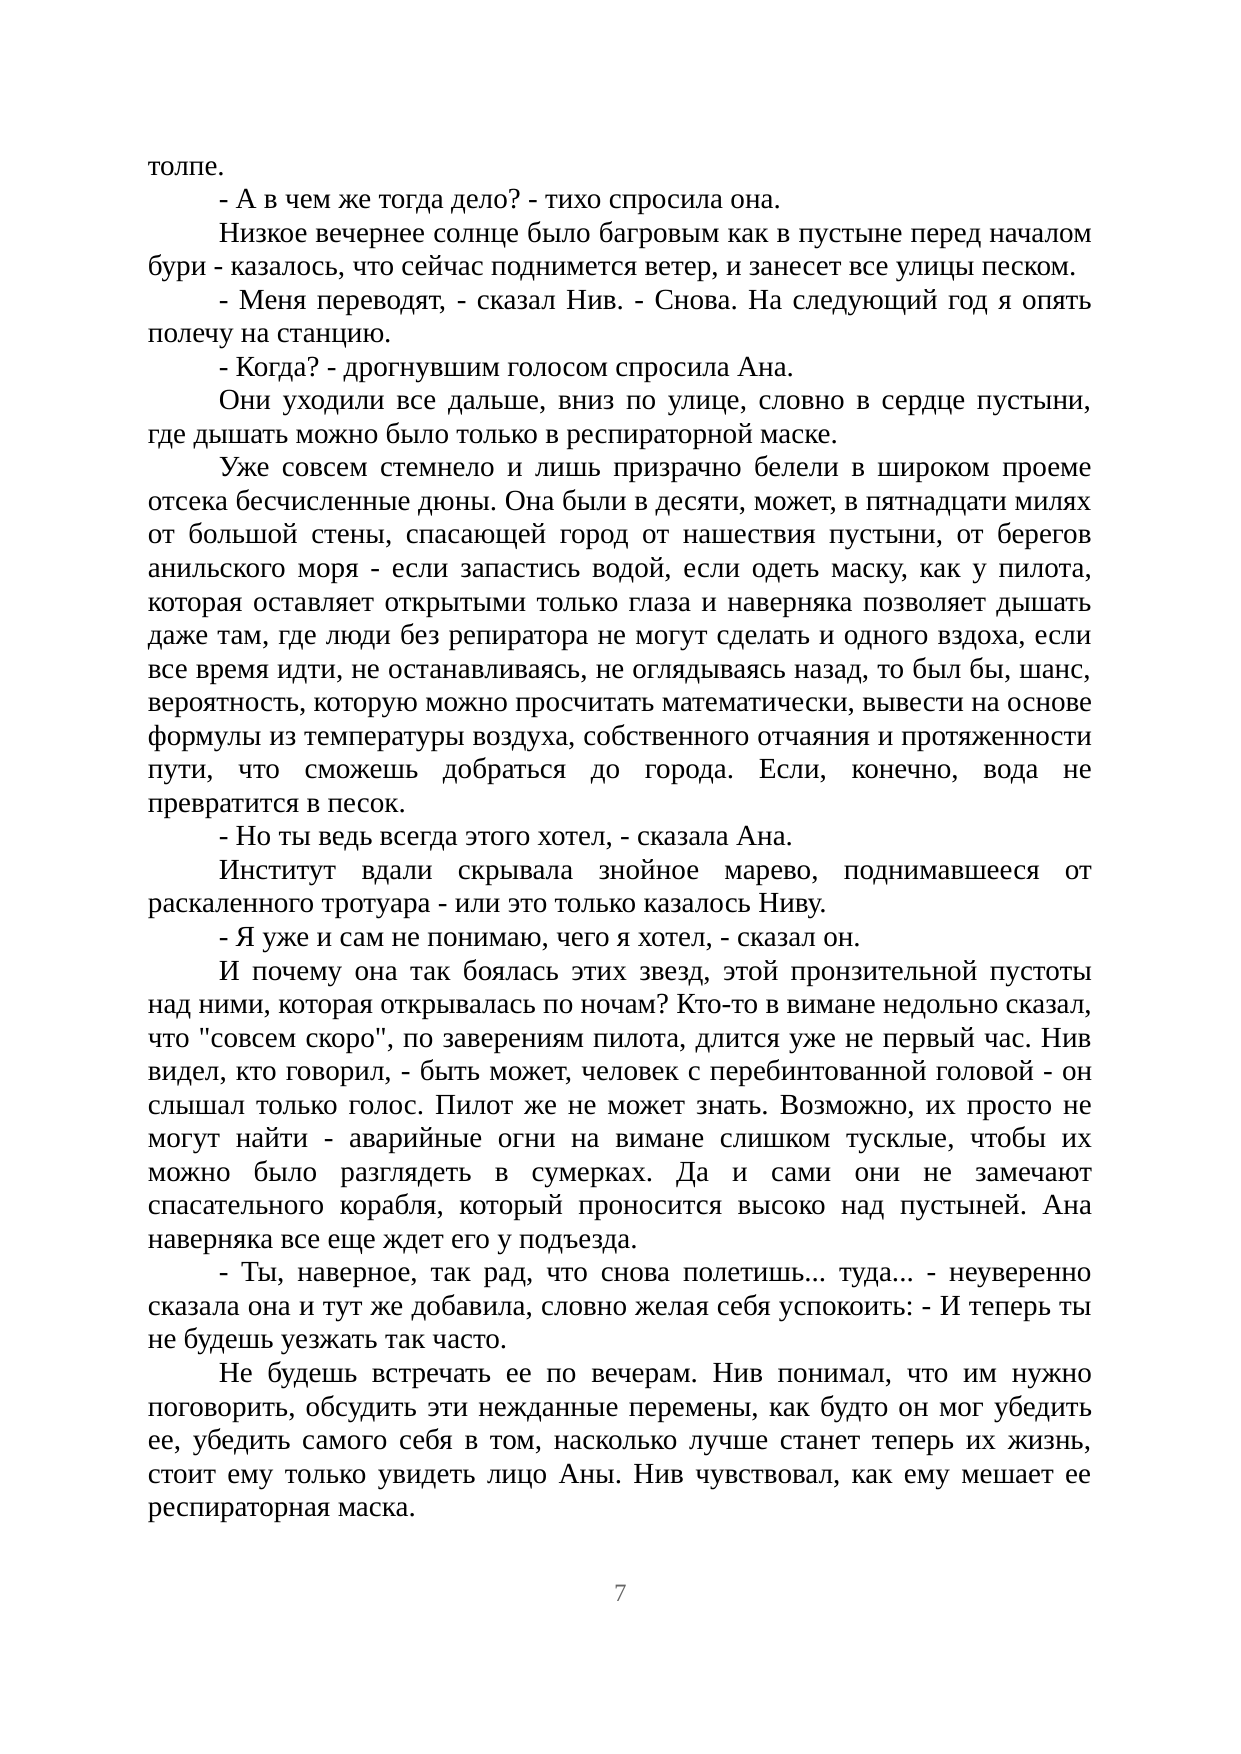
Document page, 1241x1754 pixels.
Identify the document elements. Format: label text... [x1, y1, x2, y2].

text Не будешь встречать ее по вечерам. Нив понимал, что им нужно поговорить, обсудить эти нежданные перемены, как будто он мог убедить ее, убедить самого себя в том, насколько лучше станет теперь их жизнь, стоит ему только увидеть лицо Аны. Нив чувствовал, как ему мешает ее респираторная маска. [148, 1355, 1093, 1523]
text - А в чем же тогда дело? - тихо спросила она. [148, 181, 1093, 215]
text - Меня переводят, - сказал Нив. - Снова. На следующий год я опять полечу на станцию. [148, 282, 1093, 349]
text Низкое вечернее солнце было багровым как в пустыне перед началом бури - казалось, что сейчас поднимется ветер, и занесет все улицы песком. [148, 215, 1093, 282]
text толпе. [148, 148, 1093, 181]
text Они уходили все дальше, вниз по улице, словно в сердце пустыни, где дышать можно было только в респираторной маске. [148, 382, 1093, 449]
text Институт вдали скрывала знойное марево, поднимавшееся от раскаленного тротуара - или это только казалось Ниву. [148, 852, 1093, 919]
text И почему она так боялась этих звезд, этой пронзительной пустоты над ними, которая открывалась по ночам? Кто-то в вимане недольно сказал, что "совсем скоро", по заверениям пилота, длится уже не первый час. Нив видел, кто говорил, - быть может, человек с перебинтованной головой - он слышал только голос. Пилот же не может знать. Возможно, их просто не могут найти - аварийные огни на вимане слишком тусклые, чтобы их можно было разглядеть в сумерках. Да и сами они не замечают спасательного корабля, который проносится высоко над пустыней. Ана наверняка все еще ждет его у подъезда. [148, 953, 1093, 1254]
text Уже совсем стемнело и лишь призрачно белели в широком проеме отсека бесчисленные дюны. Она были в десяти, может, в пятнадцати милях от большой стены, спасающей город от нашествия пустыни, от берегов анильского моря - если запастись водой, если одеть маску, как у пилота, которая оставляет открытыми только глаза и наверняка позволяет дышать даже там, где люди без репиратора не могут сделать и одного вздоха, если все время идти, не останавливаясь, не оглядываясь назад, то был бы, шанс, вероятность, которую можно просчитать математически, вывести на основе формулы из температуры воздуха, собственного отчаяния и протяженности пути, что сможешь добраться до города. Если, конечно, вода не превратится в песок. [148, 449, 1093, 818]
text - Когда? - дрогнувшим голосом спросила Ана. [148, 349, 1093, 382]
text - Ты, наверное, так рад, что снова полетишь... туда... - неуверенно сказала она и тут же добавила, словно желая себя успокоить: - И теперь ты не будешь уезжать так часто. [148, 1254, 1093, 1355]
text - Но ты ведь всегда этого хотел, - сказала Ана. [148, 818, 1093, 852]
text - Я уже и сам не понимаю, чего я хотел, - сказал он. [148, 919, 1093, 953]
